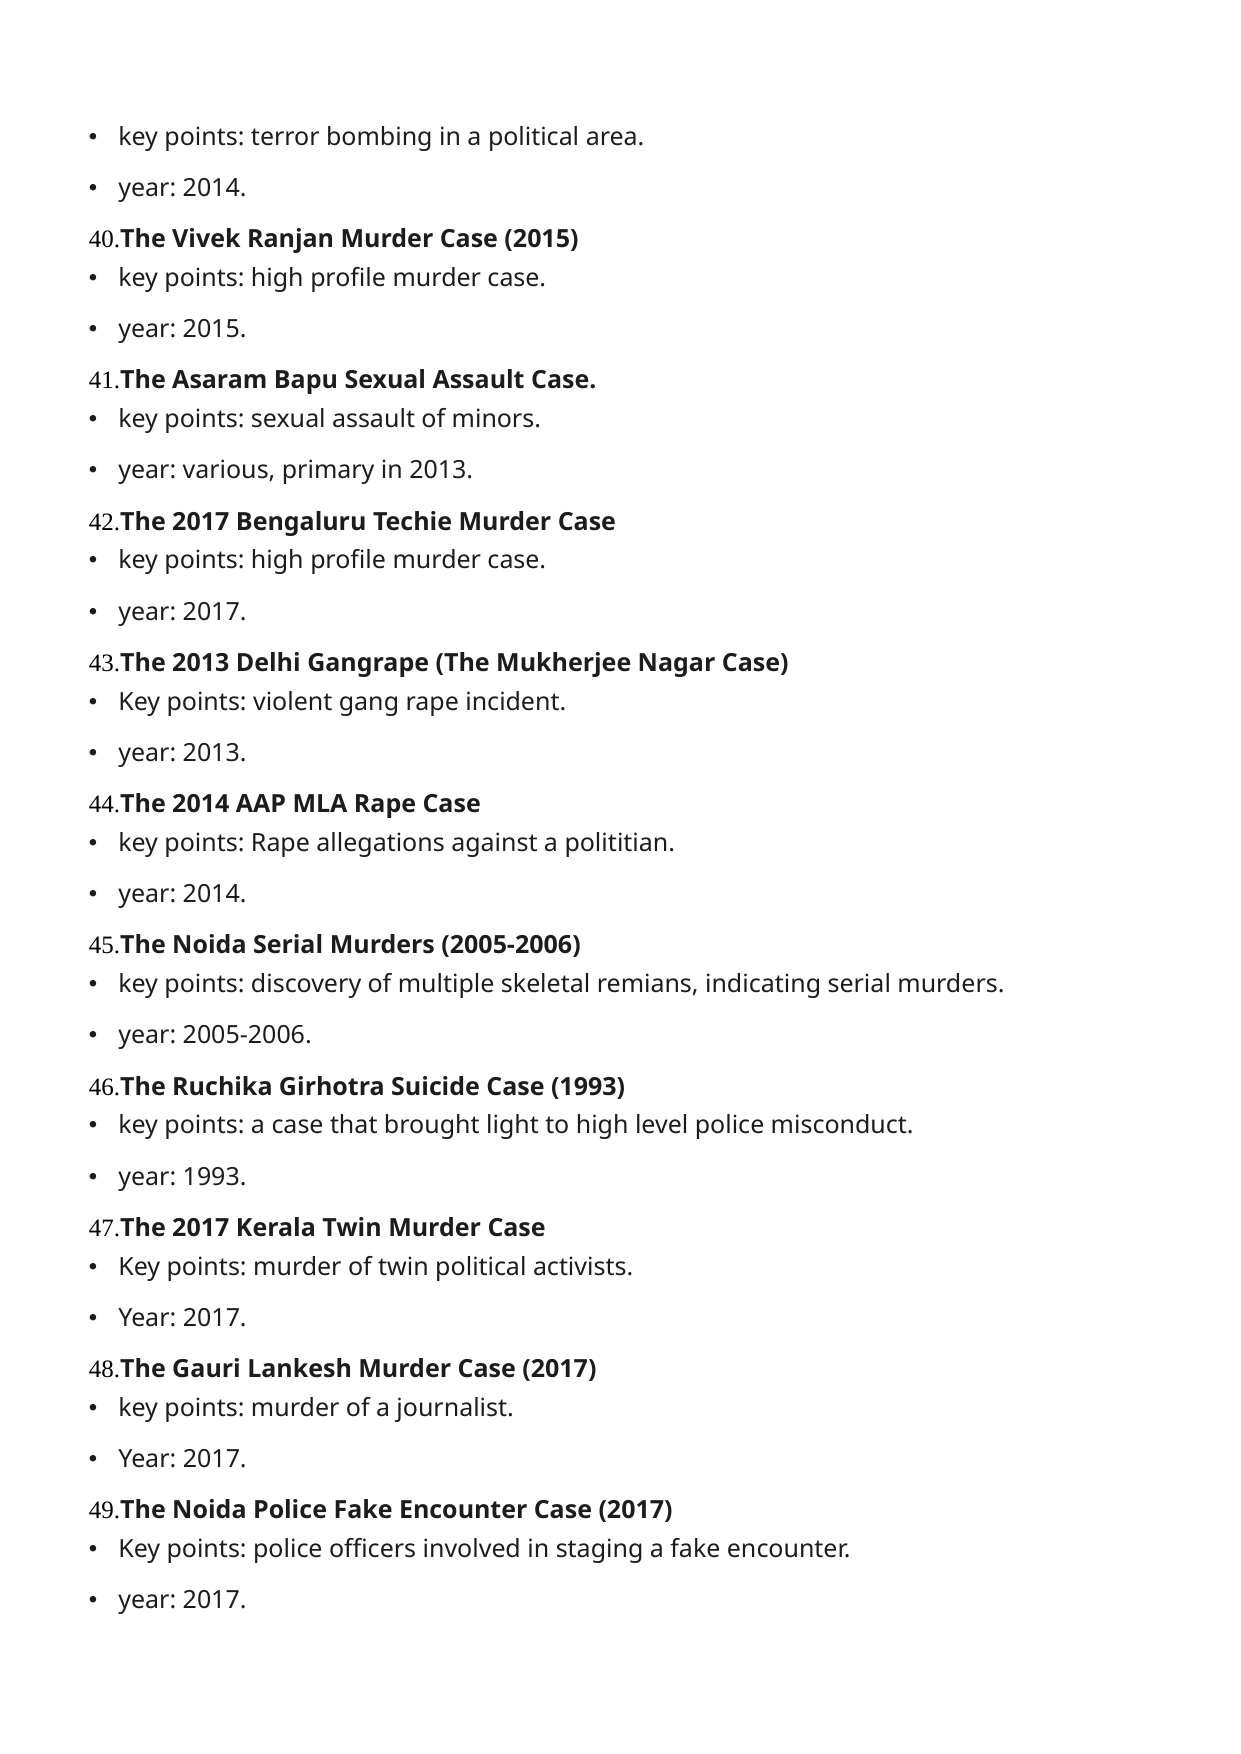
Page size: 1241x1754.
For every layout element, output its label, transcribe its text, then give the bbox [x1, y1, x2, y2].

list key points: high profile murder case. [118, 542, 1122, 576]
list Year: 2017. [118, 1441, 1122, 1475]
list year: 2005-2006. [118, 1017, 1122, 1051]
list The 2017 Bengaluru Techie Murder Case [118, 503, 1122, 537]
list The 2013 Delhi Gangrape (The Mukherjee Nagar Case) [118, 644, 1122, 678]
list Key points: murder of twin political activists. [118, 1248, 1122, 1282]
list year: 2017. [118, 593, 1122, 627]
list year: 2017. [118, 1582, 1122, 1616]
list key points: terror bombing in a political area. [118, 118, 1122, 152]
list The Noida Serial Murders (2005-2006) [118, 927, 1122, 961]
list The Vivek Ranjan Murder Case (2015) [118, 221, 1122, 255]
list The Ruchika Girhotra Suicide Case (1993) [118, 1068, 1122, 1102]
list key points: high profile murder case. [118, 259, 1122, 293]
list key points: murder of a journalist. [118, 1389, 1122, 1423]
list year: 1993. [118, 1158, 1122, 1192]
list The Gauri Lankesh Murder Case (2017) [118, 1351, 1122, 1385]
list Key points: police officers involved in staging a fake encounter. [118, 1531, 1122, 1565]
list key points: sexual assault of minors. [118, 401, 1122, 435]
list The 2017 Kerala Twin Murder Case [118, 1209, 1122, 1243]
list Key points: violent gang rape incident. [118, 683, 1122, 717]
list The Noida Police Fake Encounter Case (2017) [118, 1492, 1122, 1526]
list The Asaram Bapu Sexual Assault Case. [118, 362, 1122, 396]
list key points: Rape allegations against a polititian. [118, 824, 1122, 858]
list year: various, primary in 2013. [118, 452, 1122, 486]
list year: 2014. [118, 169, 1122, 203]
list year: 2013. [118, 734, 1122, 768]
list Year: 2017. [118, 1299, 1122, 1333]
list key points: a case that brought light to high level police misconduct. [118, 1107, 1122, 1141]
list year: 2014. [118, 876, 1122, 910]
list The 2014 AAP MLA Rape Case [118, 786, 1122, 820]
list key points: discovery of multiple skeletal remians, indicating serial murders. [118, 966, 1122, 1000]
list year: 2015. [118, 311, 1122, 345]
